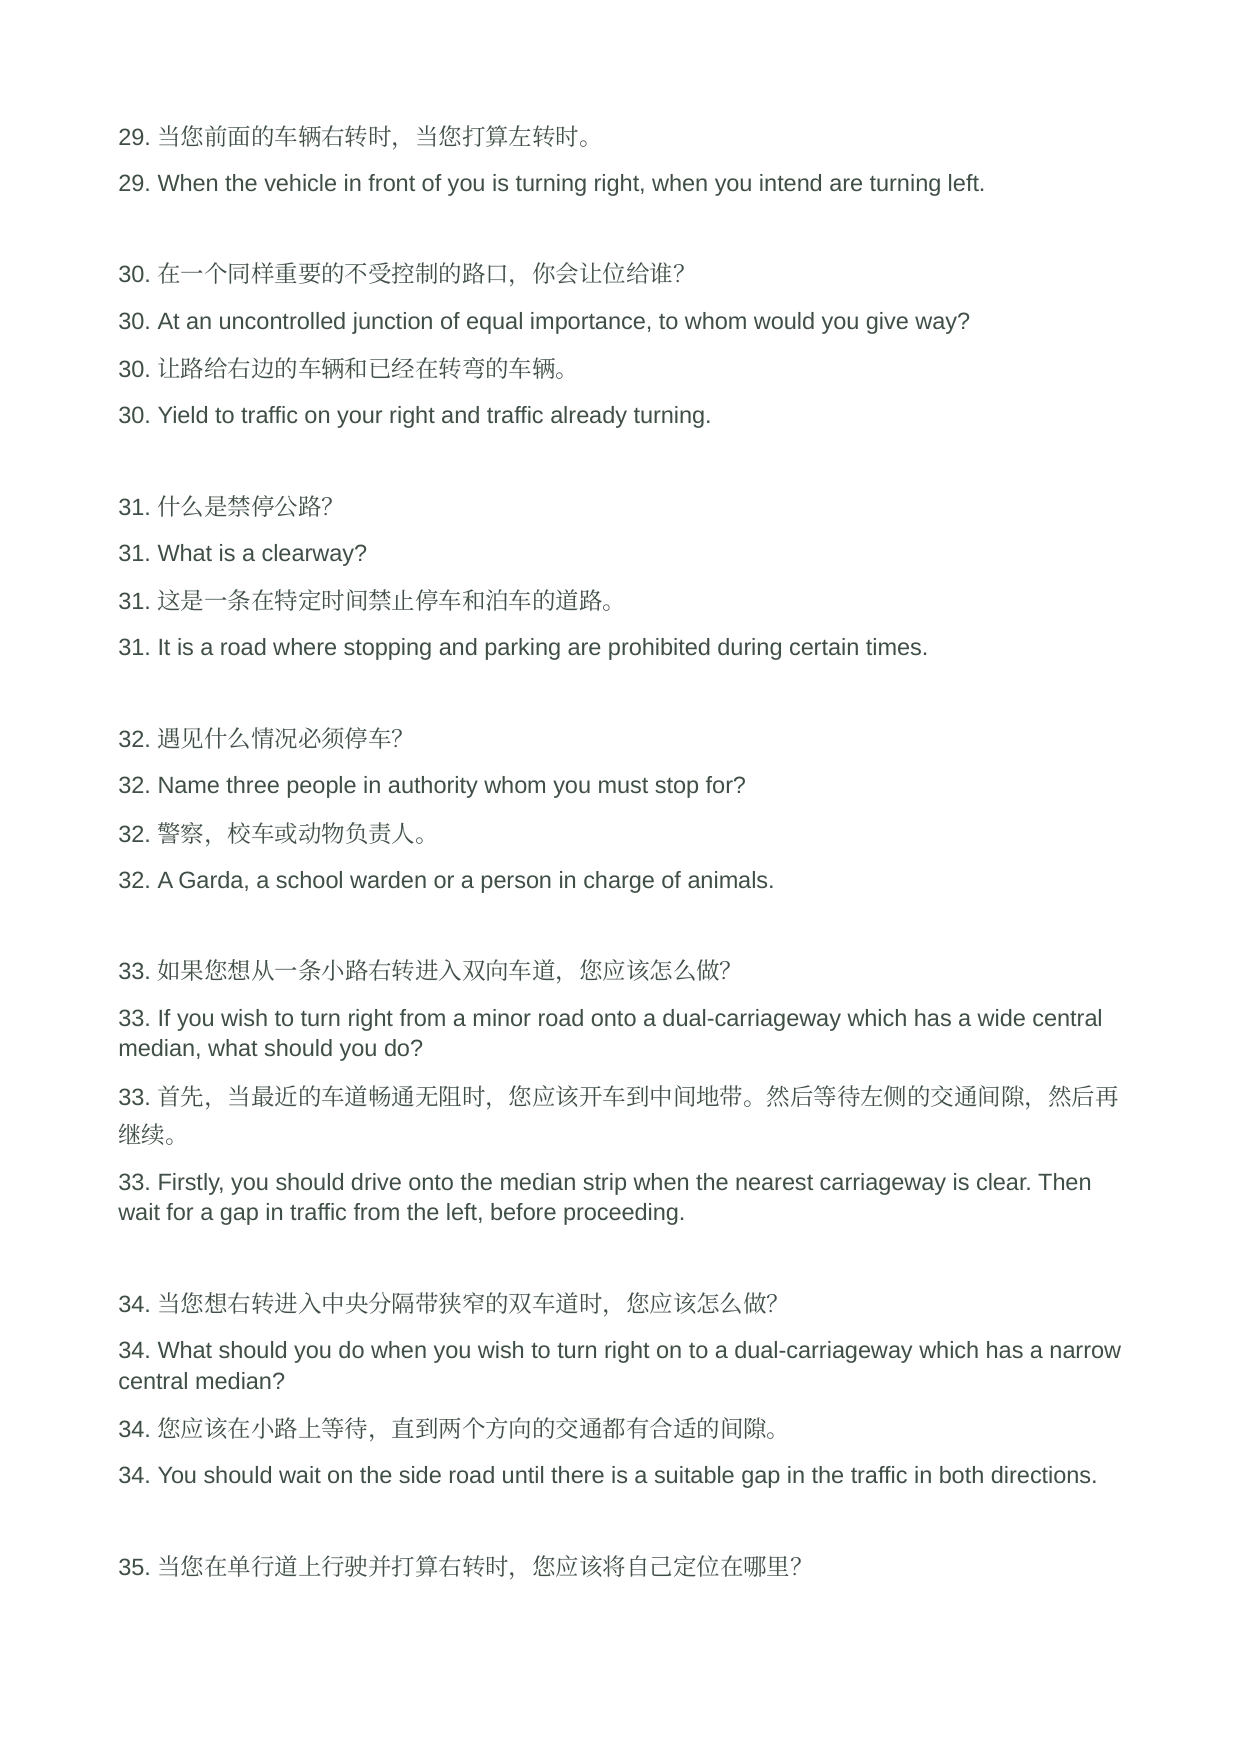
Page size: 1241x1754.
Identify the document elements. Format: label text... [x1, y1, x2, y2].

text 31. What is a clearway? [118, 539, 1122, 566]
text 32. 警察，校车或动物负责人。 [118, 815, 1122, 849]
text 34. 当您想右转进入中央分隔带狭窄的双车道时，您应该怎么做？ [118, 1285, 1122, 1319]
text 33. 如果您想从一条小路右转进入双向车道，您应该怎么做？ [118, 953, 1122, 986]
text 29. When the vehicle in front of you is turning right, when you intend are turning left. [118, 169, 1122, 196]
text 33. 首先，当最近的车道畅通无阻时，您应该开车到中间地带。然后等待左侧的交通间隙，然后再继续。 [118, 1078, 1122, 1150]
text 34. What should you do when you wish to turn right on to a dual-carriageway which has a narrow central median? [118, 1337, 1122, 1394]
text 30. Yield to traffic on your right and traffic already turning. [118, 402, 1122, 428]
text 29. 当您前面的车辆右转时，当您打算左转时。 [118, 118, 1122, 152]
text 34. 您应该在小路上等待，直到两个方向的交通都有合适的间隙。 [118, 1411, 1122, 1444]
text 30. At an uncontrolled junction of equal importance, to whom would you give way? [118, 307, 1122, 334]
text 34. You should wait on the side road until there is a suitable gap in the traffic in both directions. [118, 1462, 1122, 1489]
text 33. If you wish to turn right from a minor road onto a dual-carriageway which has a wide central median, what should you do? [118, 1004, 1122, 1062]
text 31. It is a road where stopping and parking are prohibited during certain times. [118, 634, 1122, 661]
text 33. Firstly, you should drive onto the median strip when the nearest carriageway is clear. Then wait for a gap in traffic from the left, before proceeding. [118, 1168, 1122, 1226]
text 32. A Garda, a school warden or a person in charge of animals. [118, 866, 1122, 893]
text 30. 在一个同样重要的不受控制的路口，你会让位给谁？ [118, 256, 1122, 289]
text 35. 当您在单行道上行驶并打算右转时，您应该将自己定位在哪里？ [118, 1548, 1122, 1582]
text 31. 什么是禁停公路？ [118, 488, 1122, 522]
text 31. 这是一条在特定时间禁止停车和泊车的道路。 [118, 583, 1122, 616]
text 32. Name three people in authority whom you must stop for? [118, 772, 1122, 798]
text 30. 让路给右边的车辆和已经在转弯的车辆。 [118, 350, 1122, 384]
text 32. 遇见什么情况必须停车？ [118, 721, 1122, 754]
